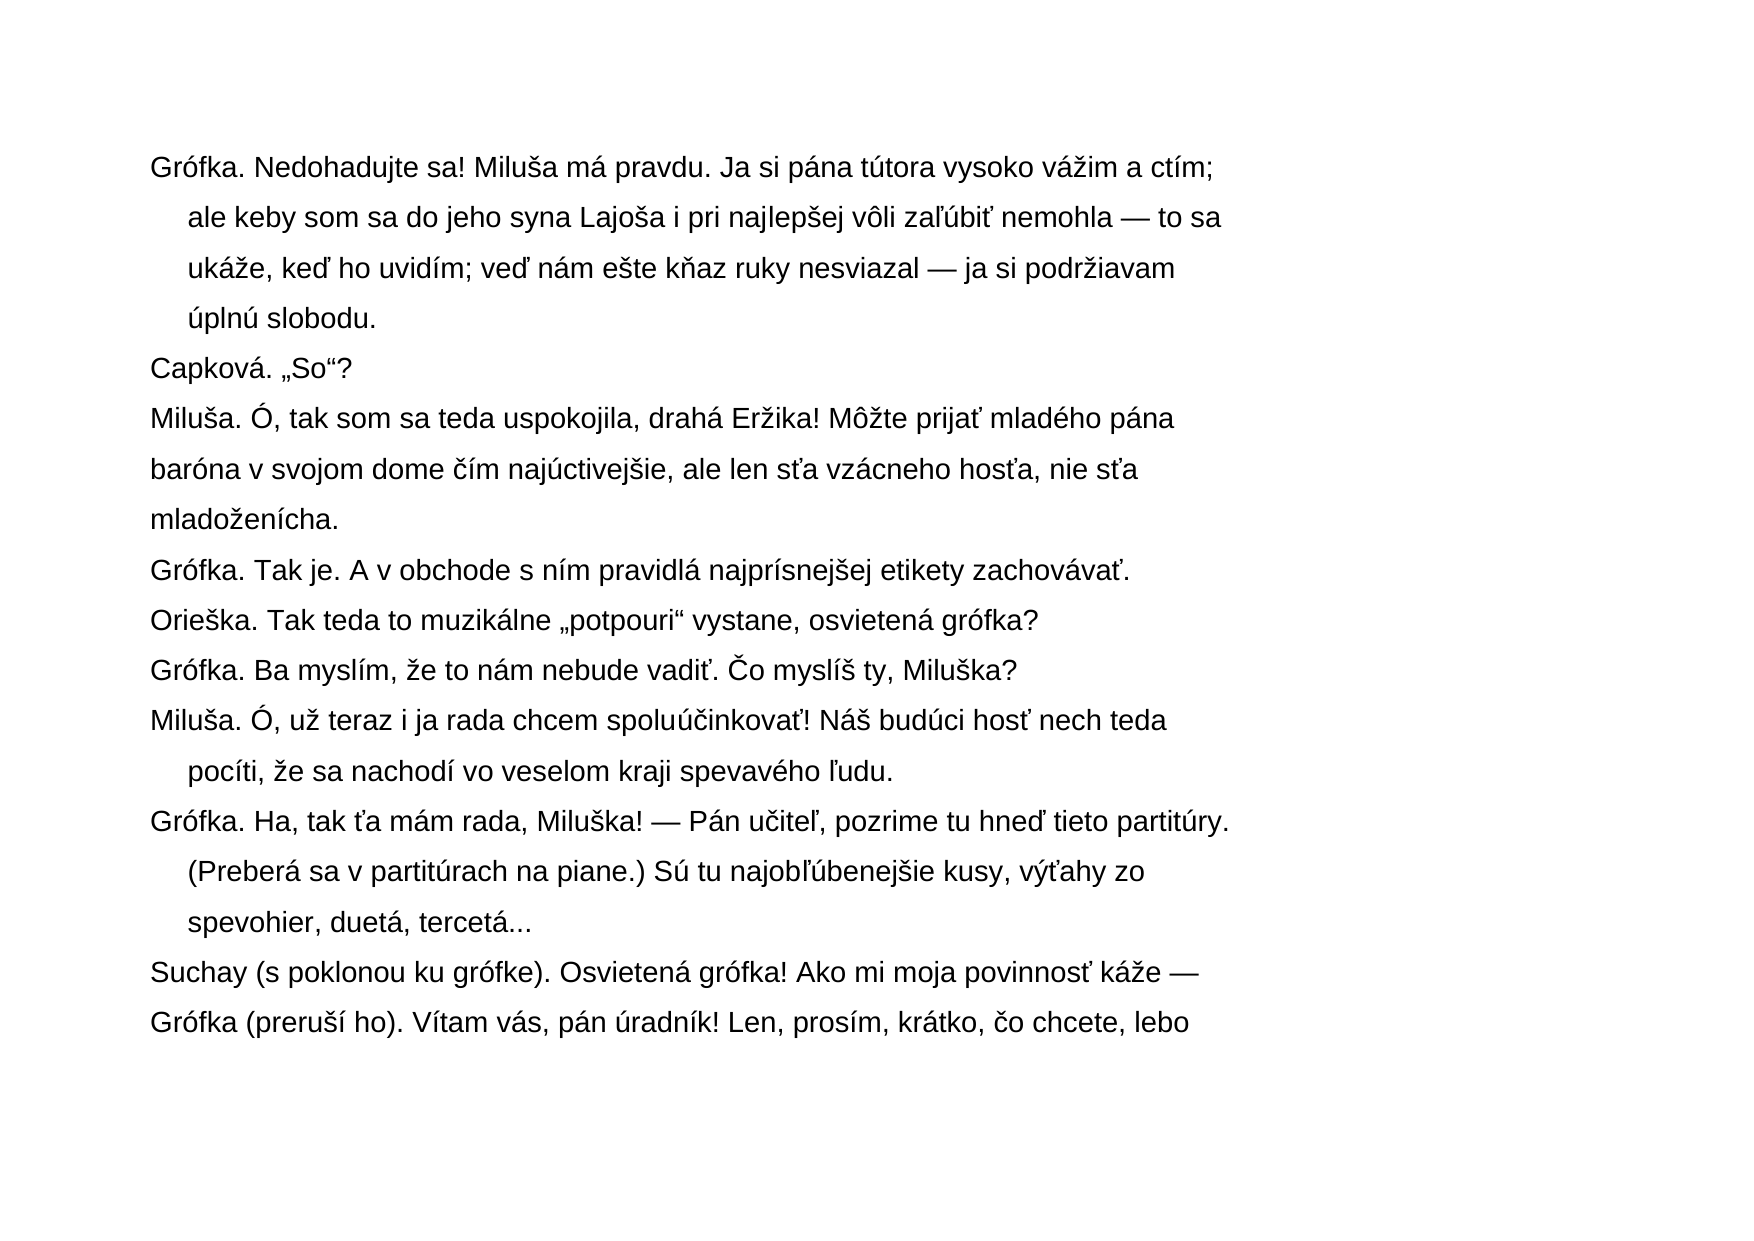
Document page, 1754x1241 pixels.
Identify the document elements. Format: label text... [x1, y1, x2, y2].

text Miluša. Ó, tak som sa teda uspokojila, drahá Eržika! Môžte prijať mladého pána baróna v svojom dome čím najúctivejšie, ale len sťa vzácneho hosťa, nie sťa mladoženícha. [150, 402, 1243, 536]
text Grófka (preruší ho). Vítam vás, pán úradník! Len, prosím, krátko, čo chcete, lebo [150, 1005, 1243, 1039]
text Suchay (s poklonou ku grófke). Osvietená grófka! Ako mi moja povinnosť káže — [150, 955, 1243, 988]
text Miluša. Ó, už teraz i ja rada chcem spolu­účinkovať! Náš budúci hosť nech teda pocíti, že sa nachodí vo veselom kraji spevavého ľudu. [150, 703, 1243, 787]
text Grófka. Nedohadujte sa! Miluša má pravdu. Ja si pána tútora vysoko vážim a ctím; ale keby som sa do jeho syna Lajoša i pri naj­lepšej vôli zaľúbiť nemohla — to sa ukáže, keď ho uvidím; veď nám ešte kňaz ruky nesviazal — ja si podržiavam úplnú slobodu. [150, 150, 1243, 334]
text Grófka. Tak je. A v obchode s ním pravidlá najprísnejšej etikety zachovávať. [150, 552, 1243, 586]
text Orieška. Tak teda to muzikálne „potpouri“ vystane, osvietená grófka? [150, 603, 1243, 636]
text Grófka. Ha, tak ťa mám rada, Miluška! — Pán učiteľ, pozrime tu hneď tieto partitúry. (Preberá sa v partitúrach na piane.) Sú tu najob­ľúbenejšie kusy, výťahy zo spevohier, duetá, tercetá... [150, 804, 1243, 938]
text Capková. „So“? [150, 351, 1243, 385]
text Grófka. Ba myslím, že to nám nebude vadiť. Čo myslíš ty, Miluška? [150, 653, 1243, 687]
